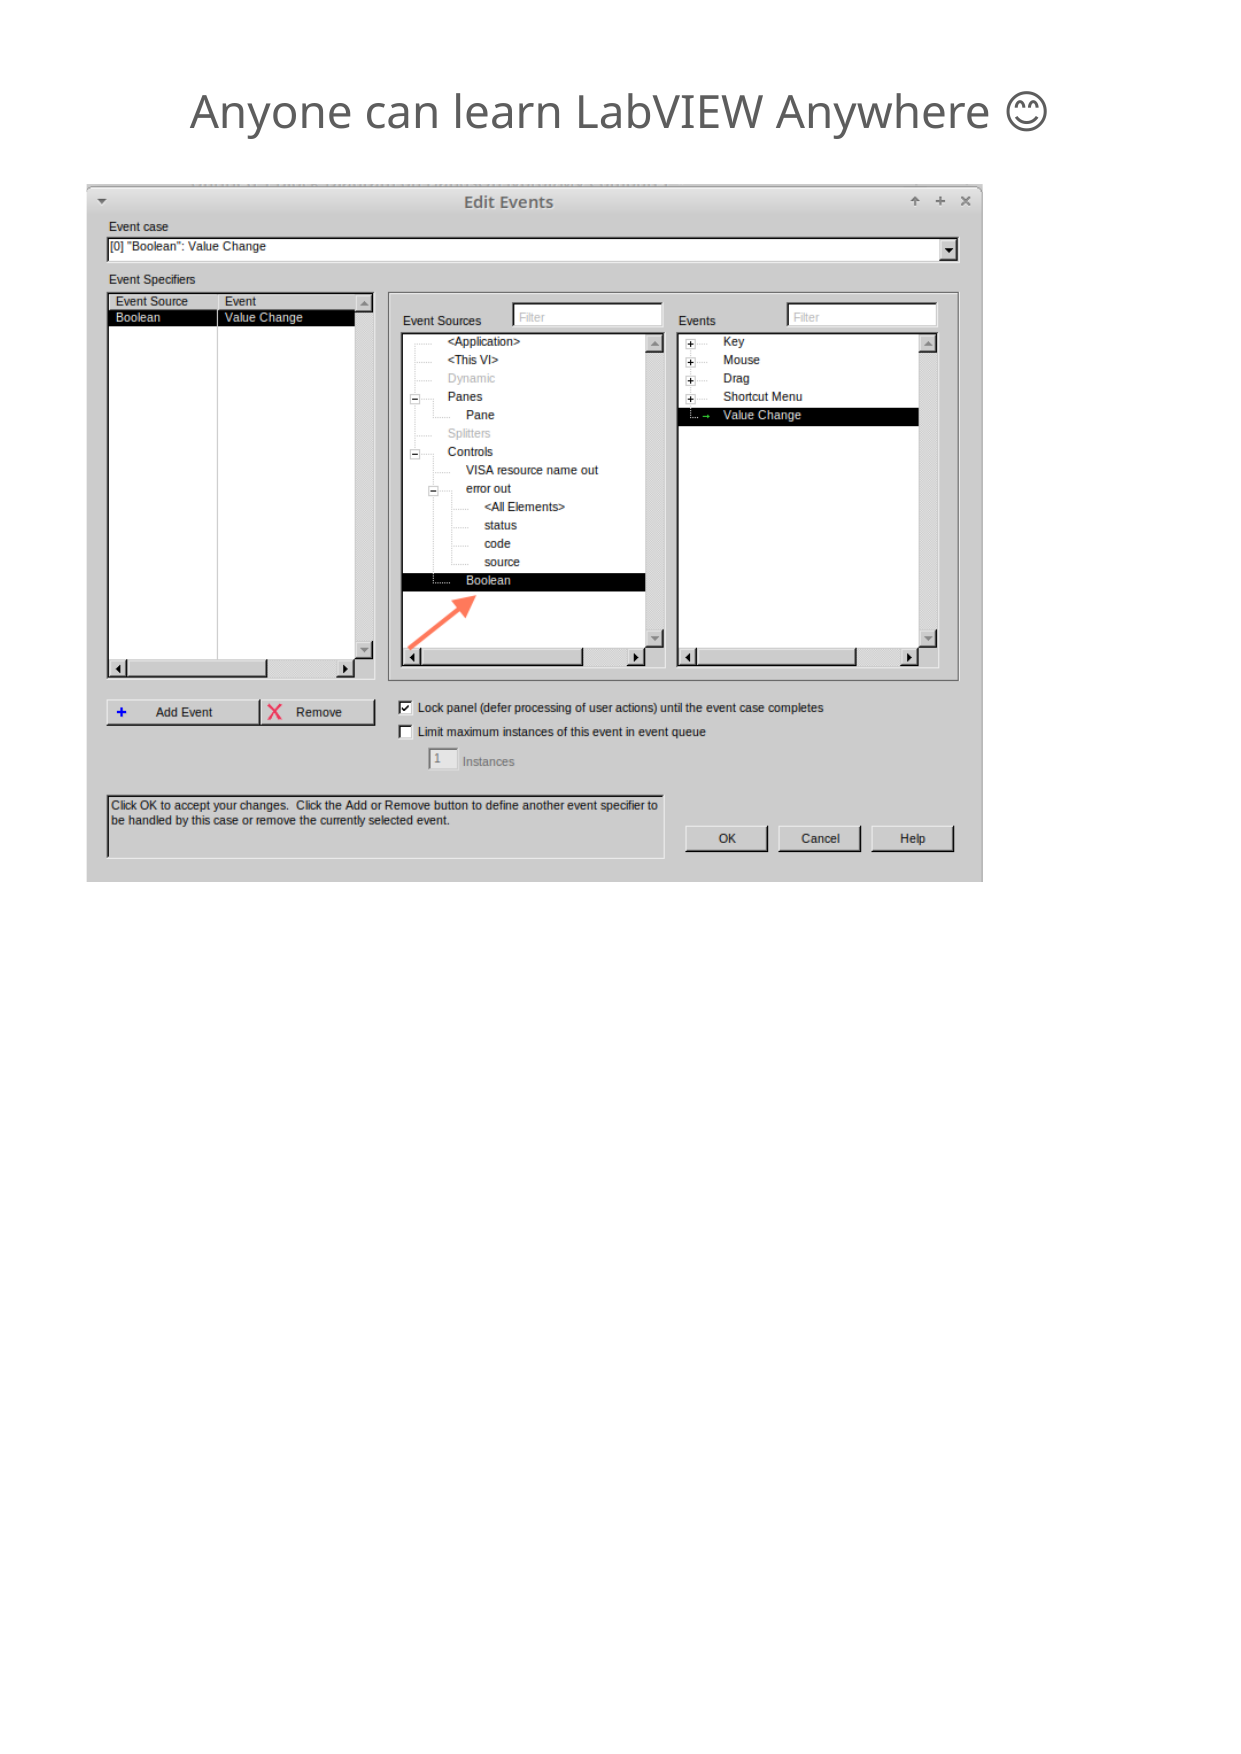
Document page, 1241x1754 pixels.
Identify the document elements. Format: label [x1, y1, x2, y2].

picture [86, 184, 983, 882]
